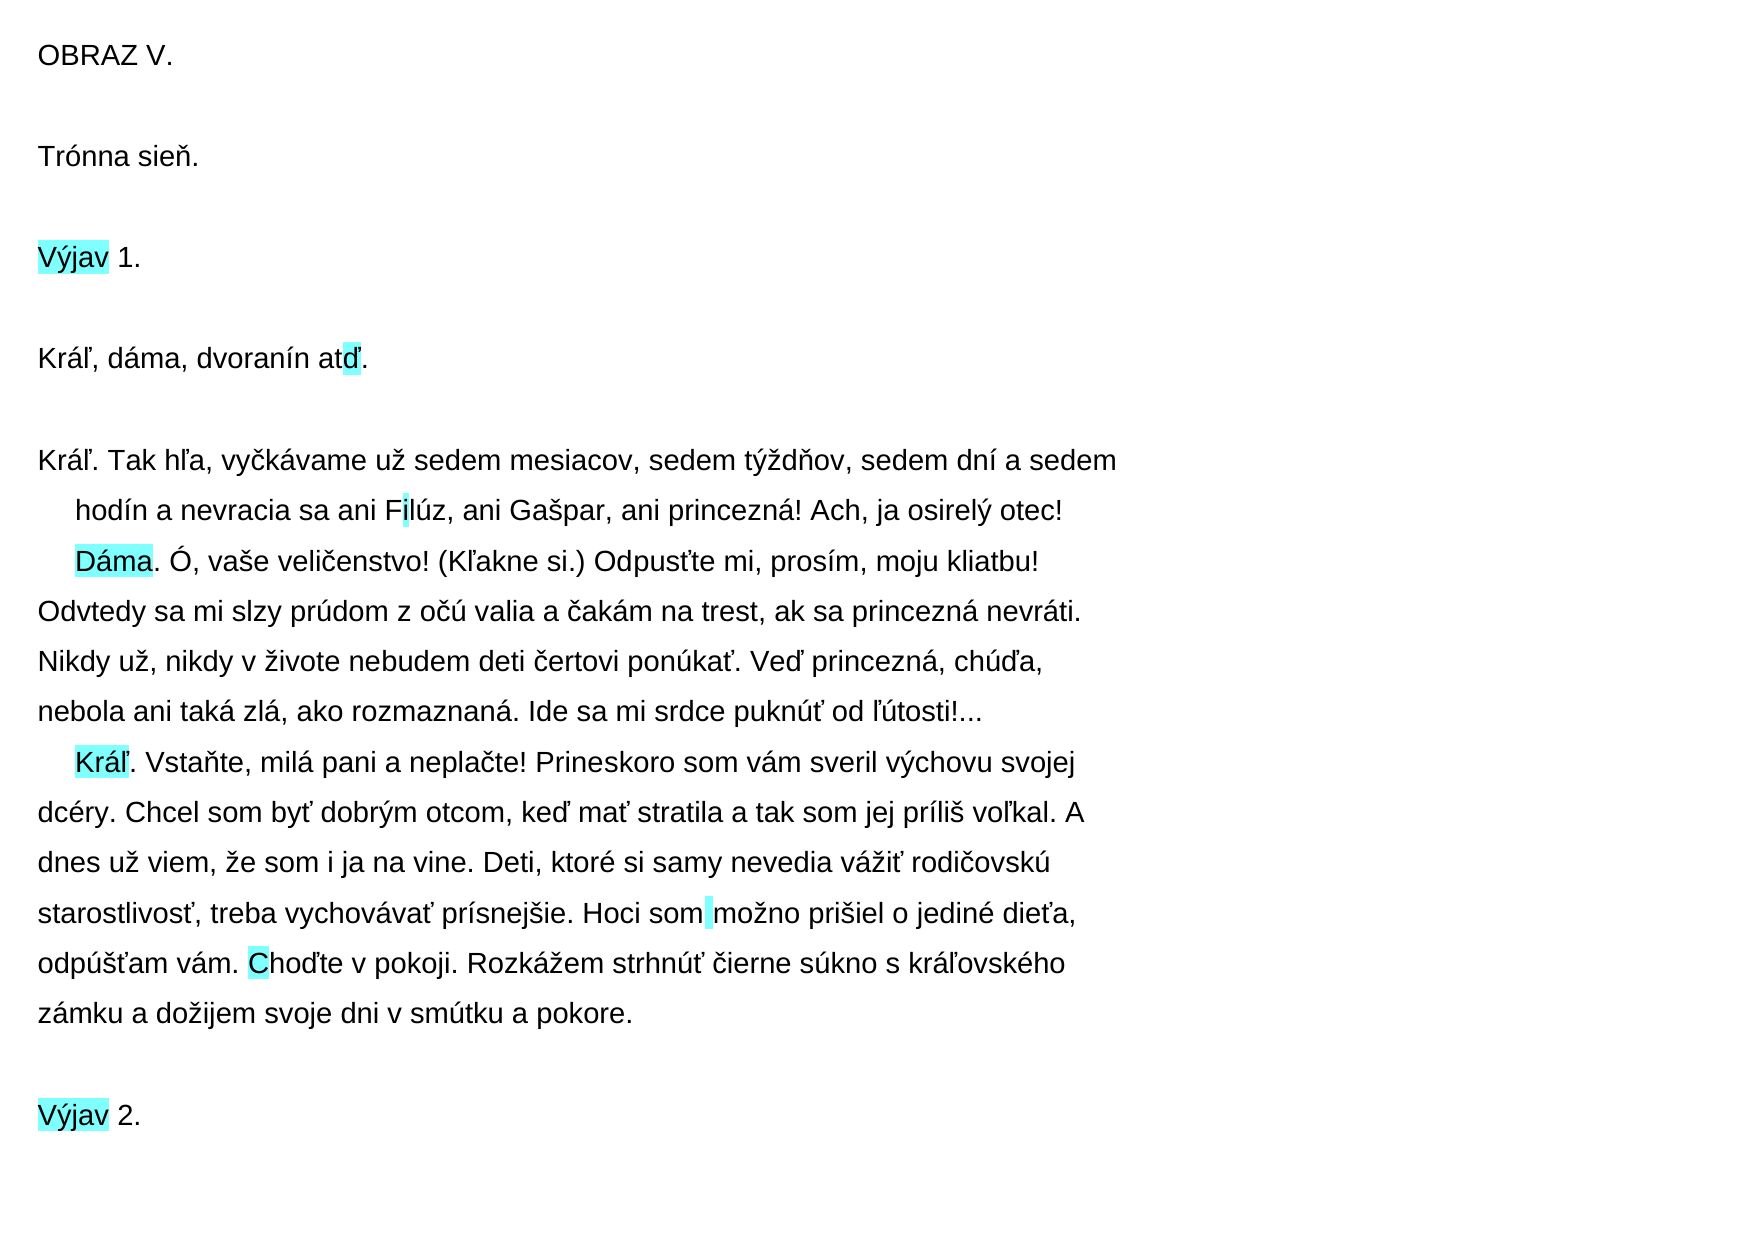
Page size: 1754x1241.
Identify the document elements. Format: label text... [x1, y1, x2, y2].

text OBRAZ V. [37, 37, 1130, 71]
text Dáma. Ó, vaše veličenstvo! (Kľakne si.) Od­pusťte mi, prosím, moju kliatbu! Odvtedy sa mi slzy prúdom z očú valia a čakám na trest, ak sa princezná nevráti. Nikdy už, nikdy v živote ne­budem deti čertovi ponúkať. Veď princezná, chúďa, nebola ani taká zlá, ako rozmaznaná. Ide sa mi srdce puknúť od ľútosti!... [37, 543, 1130, 728]
text Kráľ. Vstaňte, milá pani a neplačte! Prine­skoro som vám sveril výchovu svojej dcéry. Chcel som byť dobrým otcom, keď mať stratila a tak som jej príliš voľkal. A dnes už viem, že som i ja na vine. Deti, ktoré si samy nevedia vážiť rodičovskú starostlivosť, treba vychovávať prísnejšie. Hoci som možno prišiel o jediné dieťa, odpúšťam vám. Choďte v pokoji. Rozkážem strhnúť čierne súkno s kráľovského zámku a dožijem svoje dni v smútku a pokore. [37, 745, 1130, 1030]
text Trónna sieň. [37, 139, 1130, 172]
text Kráľ. Tak hľa, vyčkávame už sedem mesiacov, sedem týždňov, sedem dní a sedem hodín a nevra­cia sa ani Filúz, ani Gašpar, ani princezná! Ach, ja osirelý otec! [37, 443, 1130, 527]
text Výjav 1. [37, 240, 1130, 274]
text Kráľ, dáma, dvoranín atď. [37, 342, 1130, 375]
text Výjav 2. [37, 1098, 1130, 1131]
